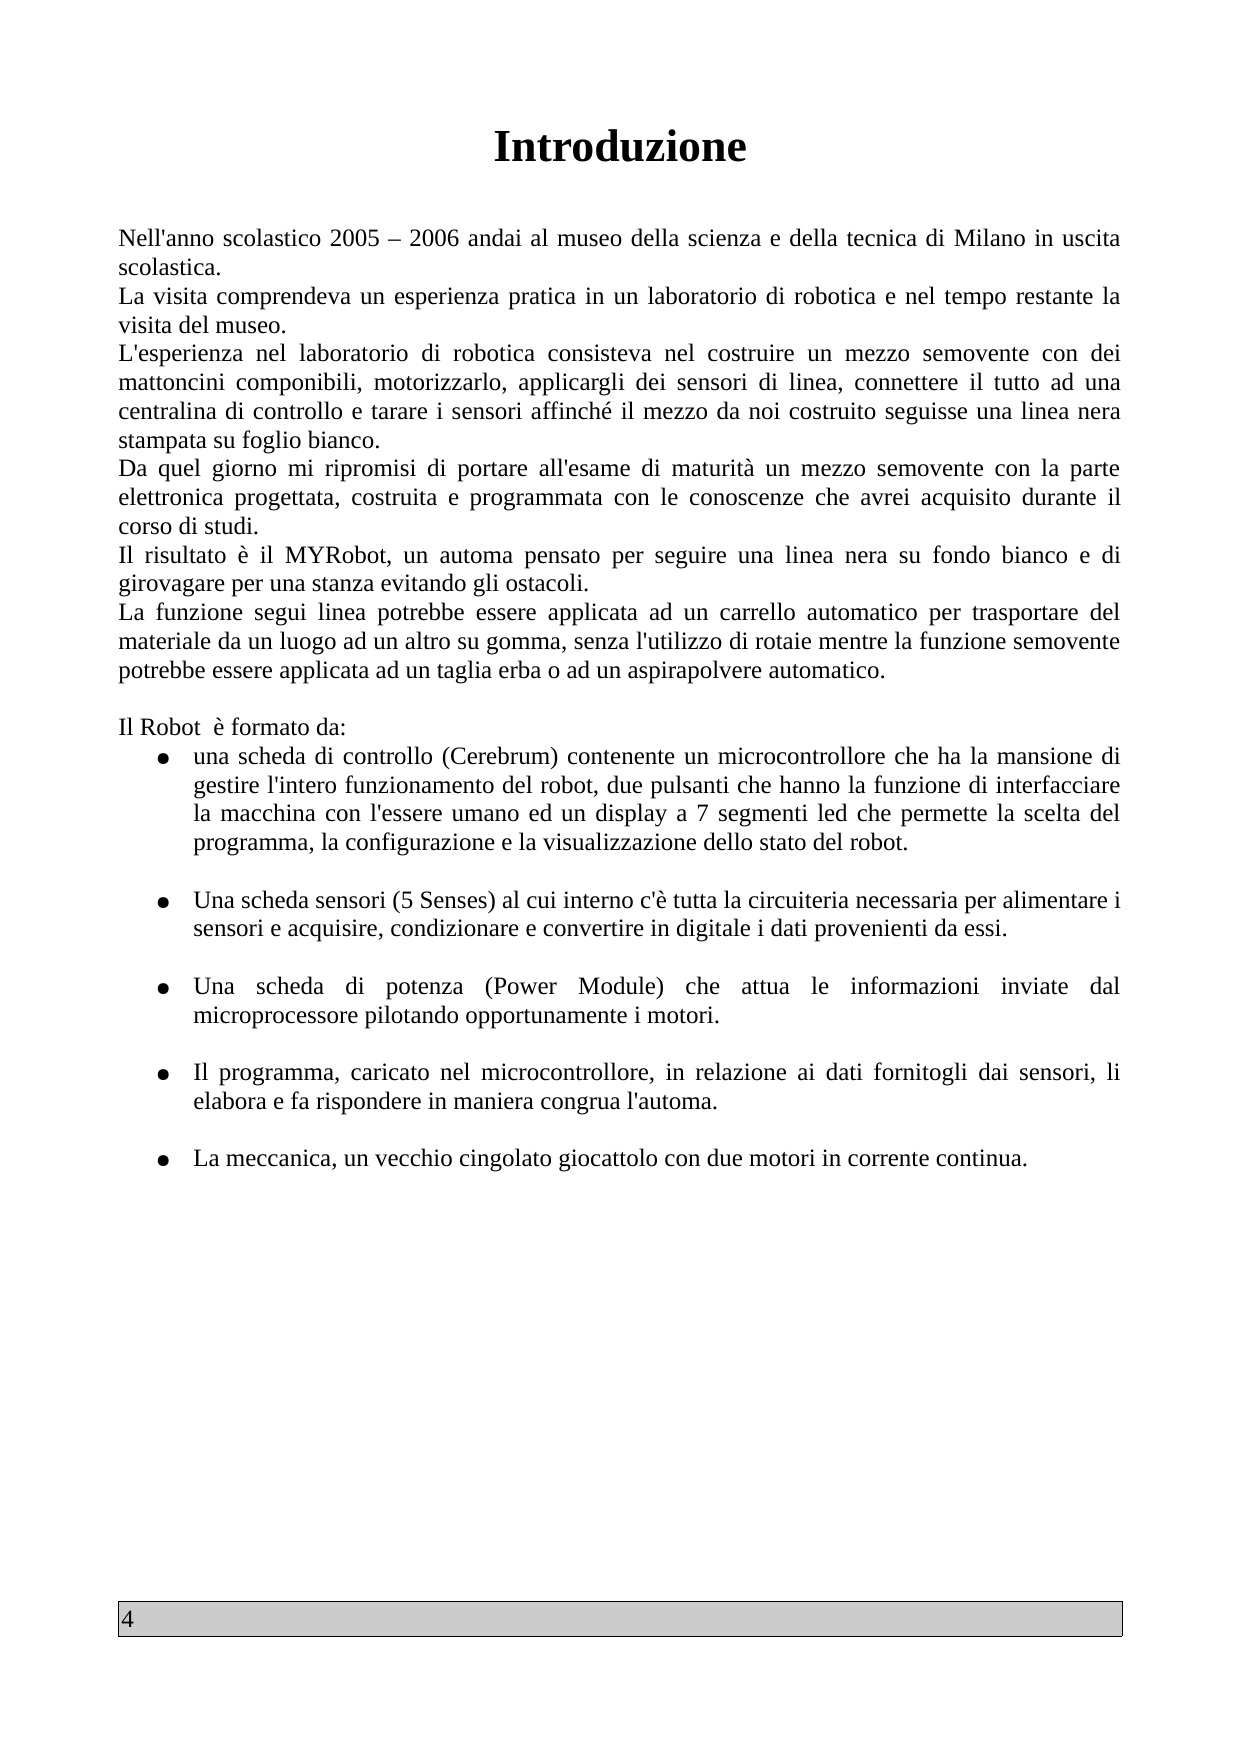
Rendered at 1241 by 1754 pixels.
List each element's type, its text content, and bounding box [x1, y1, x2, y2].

list Una scheda di potenza (Power Module) che attua le informazioni inviate dal microprocessore pilotando opportunamente i motori. [156, 971, 1122, 1028]
text Il risultato è il MYRobot, un automa pensato per seguire una linea nera su fondo bianco e di girovagare per una stanza evitando gli ostacoli. [118, 540, 1122, 597]
list Il programma, caricato nel microcontrollore, in relazione ai dati fornitogli dai sensori, li elabora e fa rispondere in maniera congrua l'automa. [156, 1057, 1122, 1115]
text La visita comprendeva un esperienza pratica in un laboratorio di robotica e nel tempo restante la visita del museo. [118, 281, 1122, 338]
list La meccanica, un vecchio cingolato giocattolo con due motori in corrente continua. [156, 1143, 1122, 1172]
list Una scheda sensori (5 Senses) al cui interno c'è tutta la circuiteria necessaria per alimentare i sensori e acquisire, condizionare e convertire in digitale i dati provenienti da essi. [156, 885, 1122, 942]
text La funzione segui linea potrebbe essere applicata ad un carrello automatico per trasportare del materiale da un luogo ad un altro su gomma, senza l'utilizzo di rotaie mentre la funzione semovente potrebbe essere applicata ad un taglia erba o ad un aspirapolvere automatico. [118, 597, 1122, 683]
text Il Robot è formato da: [118, 712, 1122, 741]
text L'esperienza nel laboratorio di robotica consisteva nel costruire un mezzo semovente con dei mattoncini componibili, motorizzarlo, applicargli dei sensori di linea, connettere il tutto ad una centralina di controllo e tarare i sensori affinché il mezzo da noi costruito seguisse una linea nera stampata su foglio bianco. [118, 338, 1122, 453]
text Da quel giorno mi ripromisi di portare all'esame di maturità un mezzo semovente con la parte elettronica progettata, costruita e programmata con le conoscenze che avrei acquisito durante il corso di studi. [118, 453, 1122, 540]
text Introduzione [118, 118, 1122, 171]
text Nell'anno scolastico 2005 – 2006 andai al museo della scienza e della tecnica di Milano in uscita scolastica. [118, 223, 1122, 281]
list una scheda di controllo (Cerebrum) contenente un microcontrollore che ha la mansione di gestire l'intero funzionamento del robot, due pulsanti che hanno la funzione di interfacciare la macchina con l'essere umano ed un display a 7 segmenti led che permette la scelta del programma, la configurazione e la visualizzazione dello stato del robot. [156, 741, 1122, 856]
